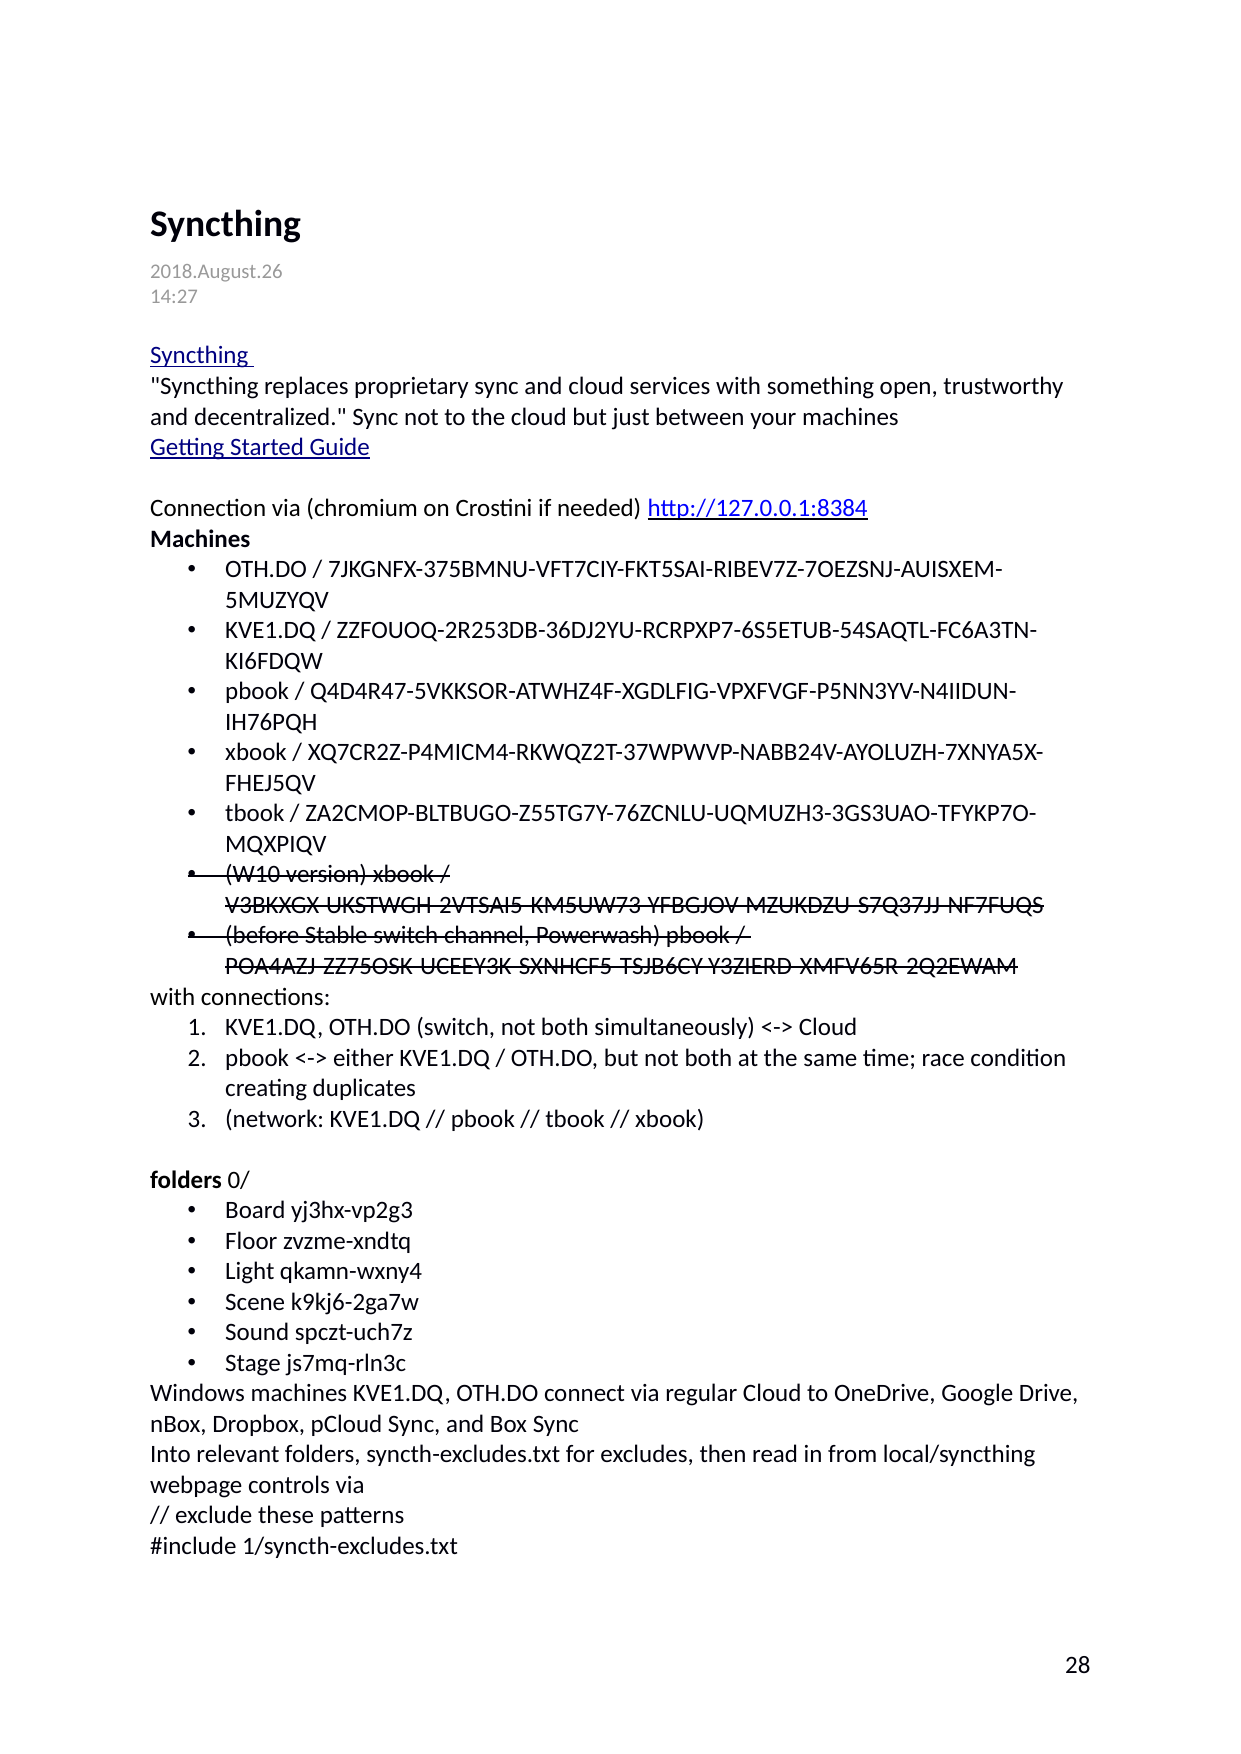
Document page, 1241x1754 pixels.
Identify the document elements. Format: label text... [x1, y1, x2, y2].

list Light qkamn-wxny4 [187, 1255, 1090, 1286]
list (network: KVE1.DQ // pbook // tbook // xbook) [187, 1103, 1090, 1133]
list Sound spczt-uch7z [187, 1316, 1090, 1347]
text // exclude these patterns #include 1/syncth-excludes.txt [150, 1499, 1090, 1561]
text Into relevant folders, syncth-excludes.txt for excludes, then read in from local/syncthing webpage controls via [150, 1438, 1090, 1499]
list Stage js7mq-rln3c [187, 1347, 1090, 1377]
text "Syncthing replaces proprietary sync and cloud services with something open, trustworthy and decentralized." Sync not to the cloud but just between your machines [150, 370, 1090, 431]
text 14:27 [150, 284, 1090, 309]
text 2018.August.26 [150, 258, 1090, 284]
list pbook <-> either KVE1.DQ / OTH.DO, but not both at the same time; race condition creating duplicates [187, 1042, 1090, 1103]
list tbook / ZA2CMOP-BLTBUGO-Z55TG7Y-76ZCNLU-UQMUZH3-3GS3UAO-TFYKP7O-MQXPIQV [187, 797, 1090, 858]
list (W10 version) xbook / V3BKXGX-UKSTWGH-2VTSAI5-KM5UW73-YFBGJOV-MZUKDZU-S7Q37JJ-NF7FUQS [187, 858, 1090, 919]
list Floor zvzme-xndtq [187, 1225, 1090, 1255]
text Machines [150, 523, 1090, 553]
list pbook / Q4D4R47-5VKKSOR-ATWHZ4F-XGDLFIG-VPXFVGF-P5NN3YV-N4IIDUN-IH76PQH [187, 675, 1090, 736]
list OTH.DO / 7JKGNFX-375BMNU-VFT7CIY-FKT5SAI-RIBEV7Z-7OEZSNJ-AUISXEM-5MUZYQV [187, 553, 1090, 614]
list KVE1.DQ, OTH.DO (switch, not both simultaneously) <-> Cloud [187, 1011, 1090, 1042]
text with connections: [150, 981, 1090, 1011]
list Scene k9kj6-2ga7w [187, 1286, 1090, 1316]
text Getting Started Guide [150, 431, 1090, 462]
list xbook / XQ7CR2Z-P4MICM4-RKWQZ2T-37WPWVP-NABB24V-AYOLUZH-7XNYA5X-FHEJ5QV [187, 736, 1090, 797]
text folders 0/ [150, 1164, 1090, 1194]
list KVE1.DQ / ZZFOUOQ-2R253DB-36DJ2YU-RCRPXP7-6S5ETUB-54SAQTL-FC6A3TN-KI6FDQW [187, 614, 1090, 675]
text Syncthing [150, 340, 1090, 370]
text Connection via (chromium on Crostini if needed) http://127.0.0.1:8384 [150, 492, 1090, 523]
subtitle Syncthing [150, 200, 1090, 246]
list Board yj3hx-vp2g3 [187, 1194, 1090, 1225]
text Windows machines KVE1.DQ, OTH.DO connect via regular Cloud to OneDrive, Google Drive, nBox, Dropbox, pCloud Sync, and Box Sync [150, 1377, 1090, 1438]
list (before Stable switch channel, Powerwash) pbook / POA4AZJ-ZZ75OSK-UCEEY3K-SXNHCF5-TSJB6CY-Y3ZIERD-XMFV65R-2Q2EWAM [187, 919, 1090, 981]
